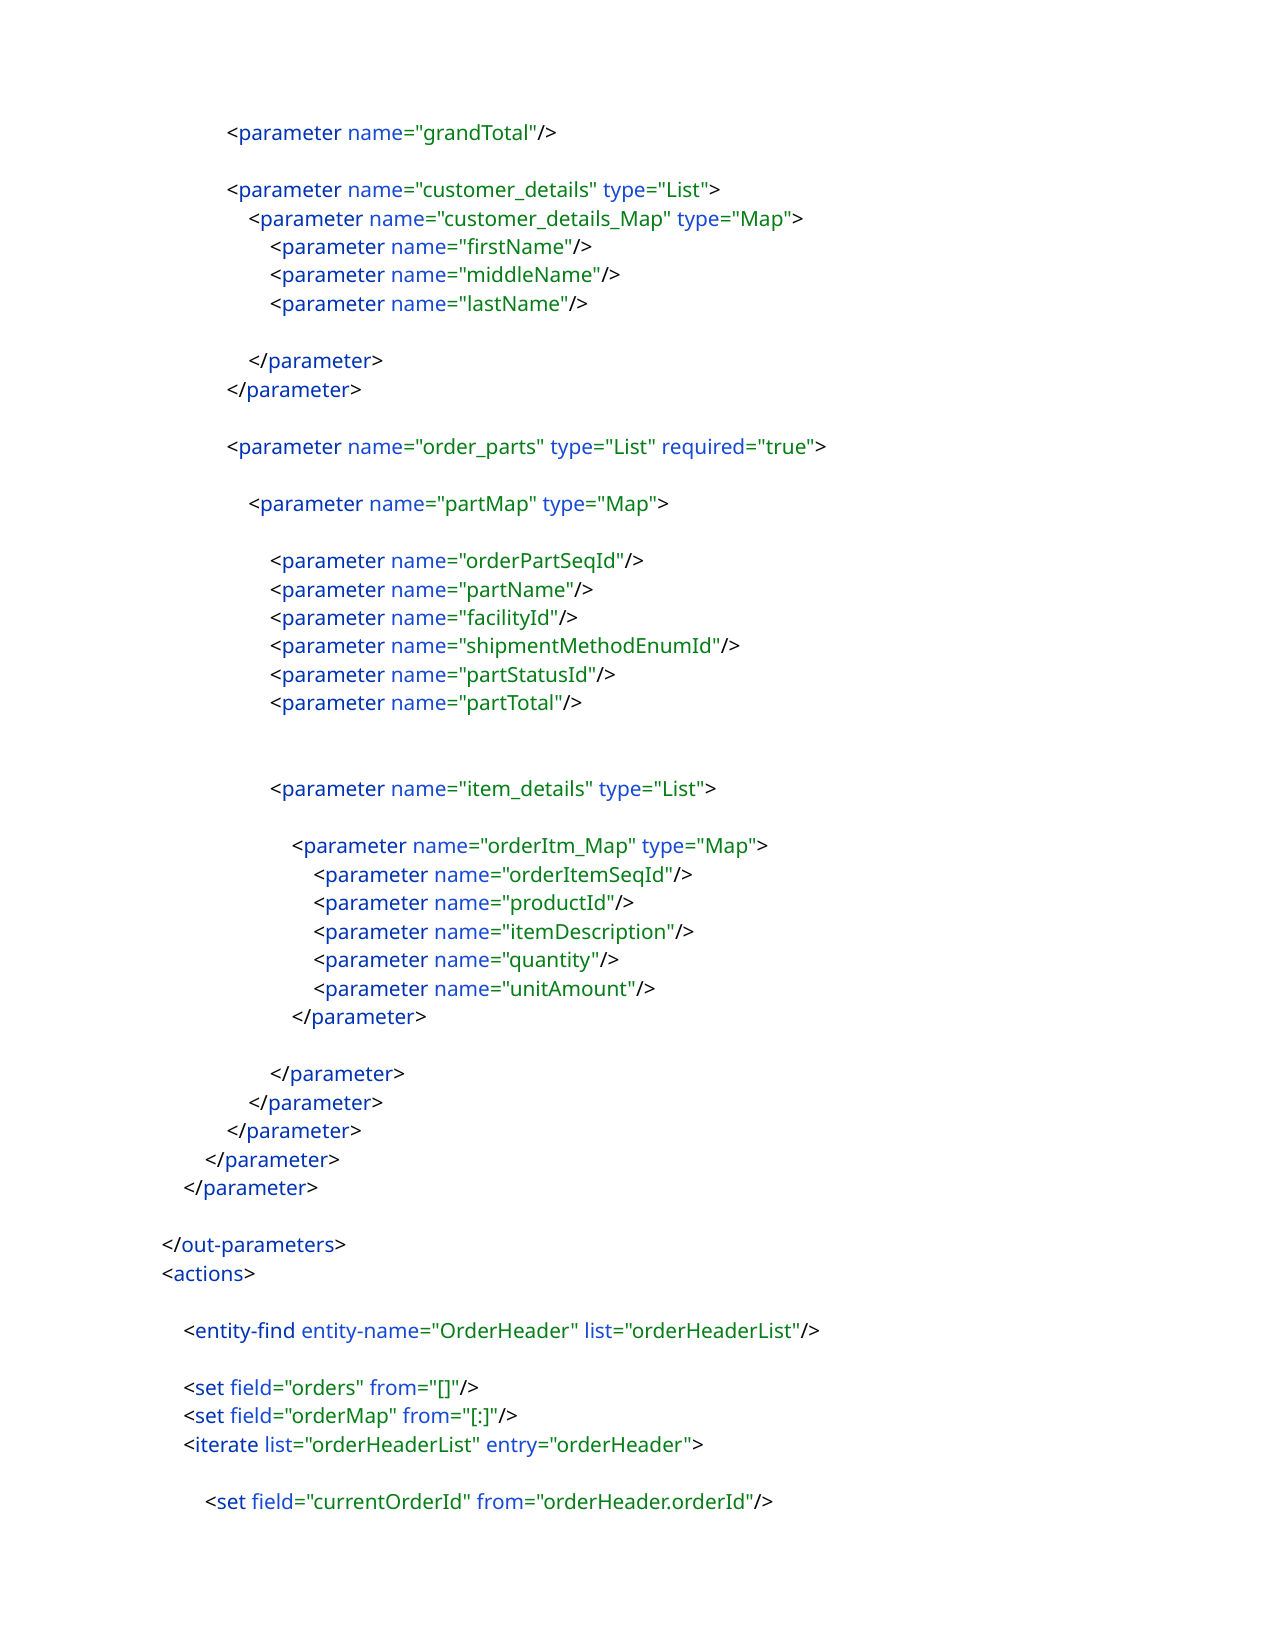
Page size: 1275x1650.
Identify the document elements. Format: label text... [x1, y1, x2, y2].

text <parameter name="grandTotal"/> <parameter name="customer_details" type="List"> <parameter name="customer_details_Map" type="Map"> <parameter name="firstName"/> <parameter name="middleName"/> <parameter name="lastName"/> </parameter> </parameter> <parameter name="order_parts" type="List" required="true"> <parameter name="partMap" type="Map"> <parameter name="orderPartSeqId"/> <parameter name="partName"/> <parameter name="facilityId"/> <parameter name="shipmentMethodEnumId"/> <parameter name="partStatusId"/> <parameter name="partTotal"/> <parameter name="item_details" type="List"> <parameter name="orderItm_Map" type="Map"> <parameter name="orderItemSeqId"/> <parameter name="productId"/> <parameter name="itemDescription"/> <parameter name="quantity"/> <parameter name="unitAmount"/> </parameter> </parameter> </parameter> </parameter> </parameter> </parameter> </out-parameters> <actions> <entity-find entity-name="OrderHeader" list="orderHeaderList"/> <set field="orders" from="[]"/> <set field="orderMap" from="[:]"/> <iterate list="orderHeaderList" entry="orderHeader"> <set field="currentOrderId" from="orderHeader.orderId"/> [118, 118, 1157, 1516]
